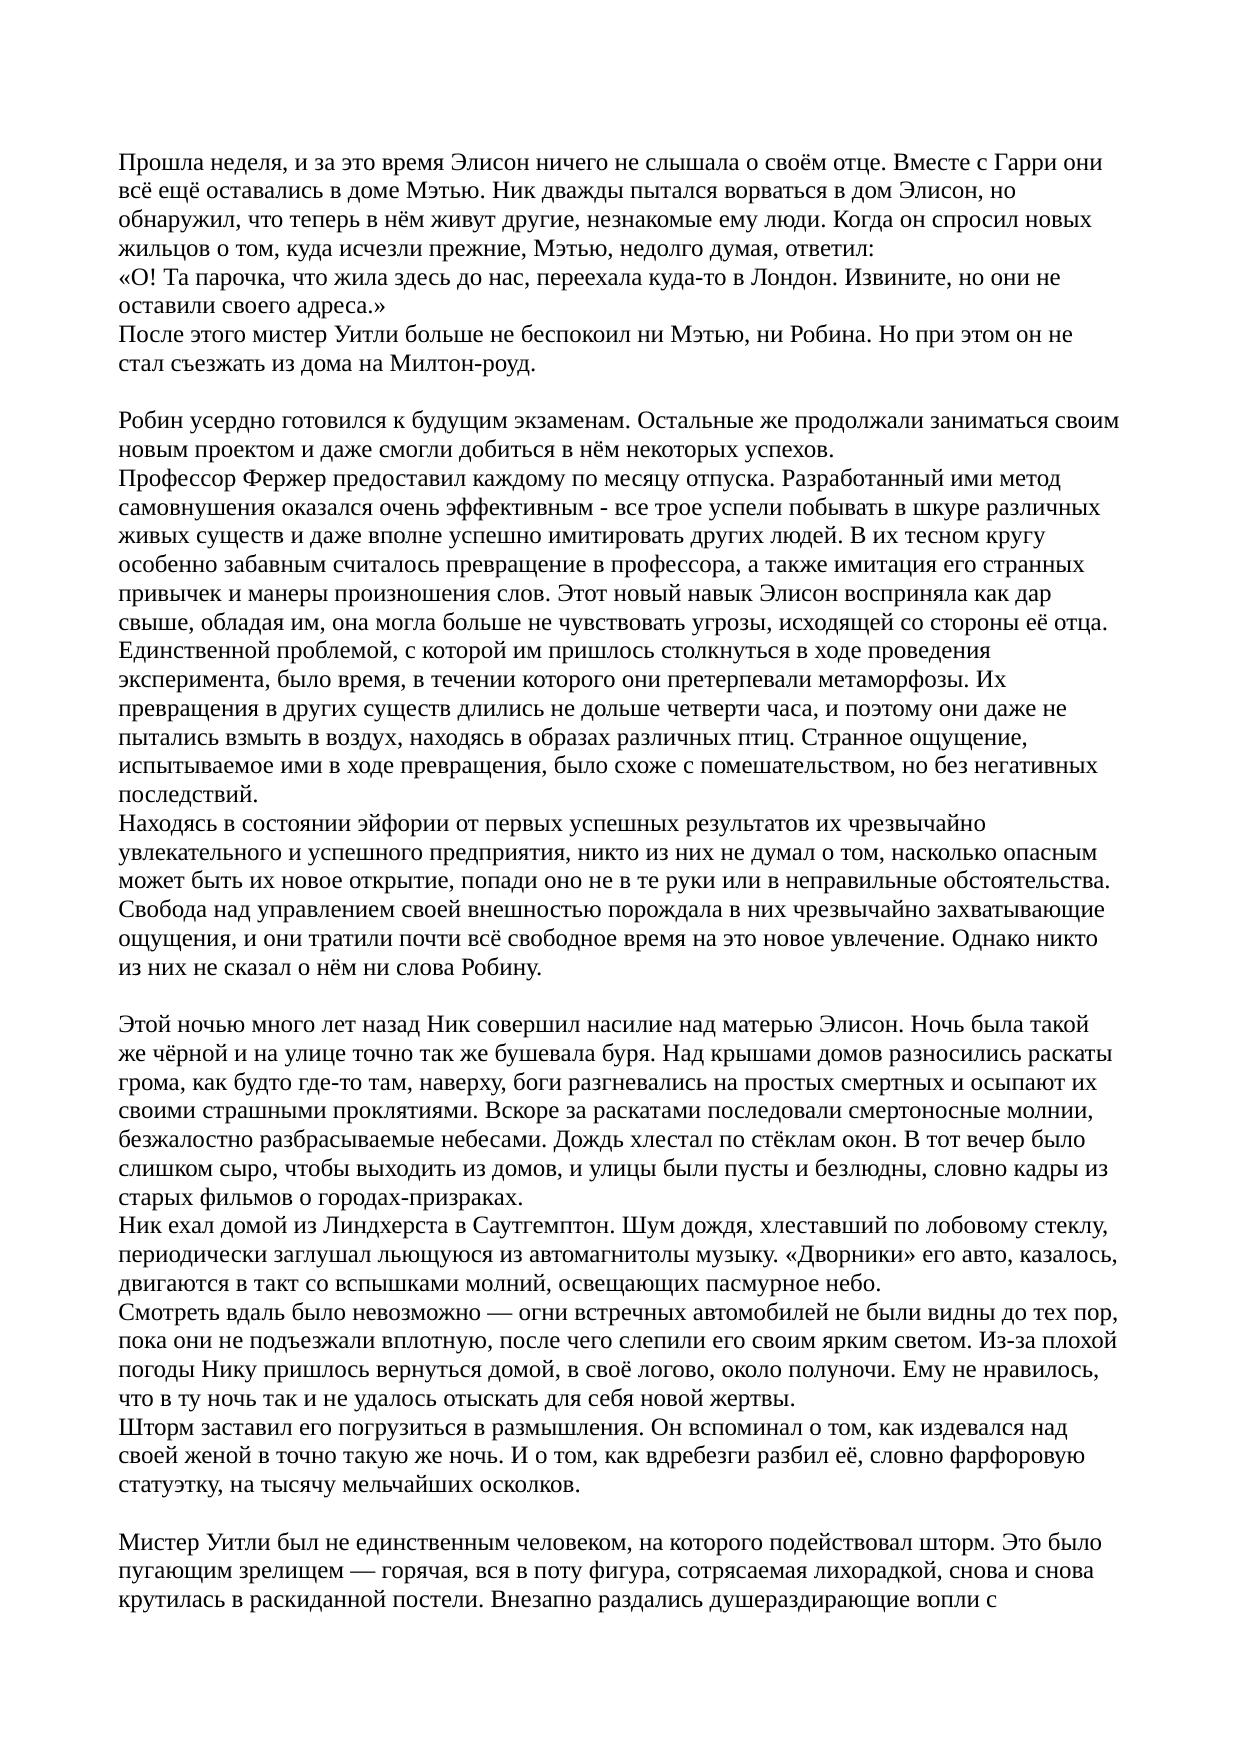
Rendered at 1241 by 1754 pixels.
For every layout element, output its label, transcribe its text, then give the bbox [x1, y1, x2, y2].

text Смотреть вдаль было невозможно — огни встречных автомобилей не были видны до тех пор, пока они не подъезжали вплотную, после чего слепили его своим ярким светом. Из-за плохой погоды Нику пришлось вернуться домой, в своё логово, около полуночи. Ему не нравилось, что в ту ночь так и не удалось отыскать для себя новой жертвы. [118, 1297, 1122, 1412]
text Этой ночью много лет назад Ник совершил насилие над матерью Элисон. Ночь была такой же чёрной и на улице точно так же бушевала буря. Над крышами домов разносились раскаты грома, как будто где-то там, наверху, боги разгневались на простых смертных и осыпают их своими страшными проклятиями. Вскоре за раскатами последовали смертоносные молнии, безжалостно разбрасываемые небесами. Дождь хлестал по стёклам окон. В тот вечер было слишком сыро, чтобы выходить из домов, и улицы были пусты и безлюдны, словно кадры из старых фильмов о городах-призраках. [118, 1009, 1122, 1211]
text Находясь в состоянии эйфории от первых успешных результатов их чрезвычайно увлекательного и успешного предприятия, никто из них не думал о том, насколько опасным может быть их новое открытие, попади оно не в те руки или в неправильные обстоятельства. [118, 808, 1122, 894]
text Единственной проблемой, с которой им пришлось столкнуться в ходе проведения эксперимента, было время, в течении которого они претерпевали метаморфозы. Их превращения в других существ длились не дольше четверти часа, и поэтому они даже не пытались взмыть в воздух, находясь в образах различных птиц. Странное ощущение, испытываемое ими в ходе превращения, было схоже с помешательством, но без негативных последствий. [118, 636, 1122, 808]
text Робин усердно готовился к будущим экзаменам. Остальные же продолжали заниматься своим новым проектом и даже смогли добиться в нём некоторых успехов. [118, 406, 1122, 463]
text Профессор Фержер предоставил каждому по месяцу отпуска. Разработанный ими метод самовнушения оказался очень эффективным - все трое успели побывать в шкуре различных живых существ и даже вполне успешно имитировать других людей. В их тесном кругу особенно забавным считалось превращение в профессора, а также имитация его странных привычек и манеры произношения слов. Этот новый навык Элисон восприняла как дар свыше, обладая им, она могла больше не чувствовать угрозы, исходящей со стороны её отца. [118, 463, 1122, 636]
text Мистер Уитли был не единственным человеком, на которого подействовал шторм. Это было пугающим зрелищем — горячая, вся в поту фигура, сотрясаемая лихорадкой, снова и снова крутилась в раскиданной постели. Внезапно раздались душераздирающие вопли с [118, 1527, 1122, 1613]
text «О! Та парочка, что жила здесь до нас, переехала куда-то в Лондон. Извините, но они не оставили своего адреса.» [118, 262, 1122, 319]
text Ник ехал домой из Линдхерста в Саутгемптон. Шум дождя, хлеставший по лобовому стеклу, периодически заглушал льющуюся из автомагнитолы музыку. «Дворники» его авто, казалось, двигаются в такт со вспышками молний, освещающих пасмурное небо. [118, 1211, 1122, 1297]
text Свобода над управлением своей внешностью порождала в них чрезвычайно захватывающие ощущения, и они тратили почти всё свободное время на это новое увлечение. Однако никто из них не сказал о нём ни слова Робину. [118, 894, 1122, 981]
text Прошла неделя, и за это время Элисон ничего не слышала о своём отце. Вместе с Гарри они всё ещё оставались в доме Мэтью. Ник дважды пытался ворваться в дом Элисон, но обнаружил, что теперь в нём живут другие, незнакомые ему люди. Когда он спросил новых жильцов о том, куда исчезли прежние, Мэтью, недолго думая, ответил: [118, 147, 1122, 262]
text Шторм заставил его погрузиться в размышления. Он вспоминал о том, как издевался над своей женой в точно такую же ночь. И о том, как вдребезги разбил её, словно фарфоровую статуэтку, на тысячу мельчайших осколков. [118, 1412, 1122, 1498]
text После этого мистер Уитли больше не беспокоил ни Мэтью, ни Робина. Но при этом он не стал съезжать из дома на Милтон-роуд. [118, 319, 1122, 377]
